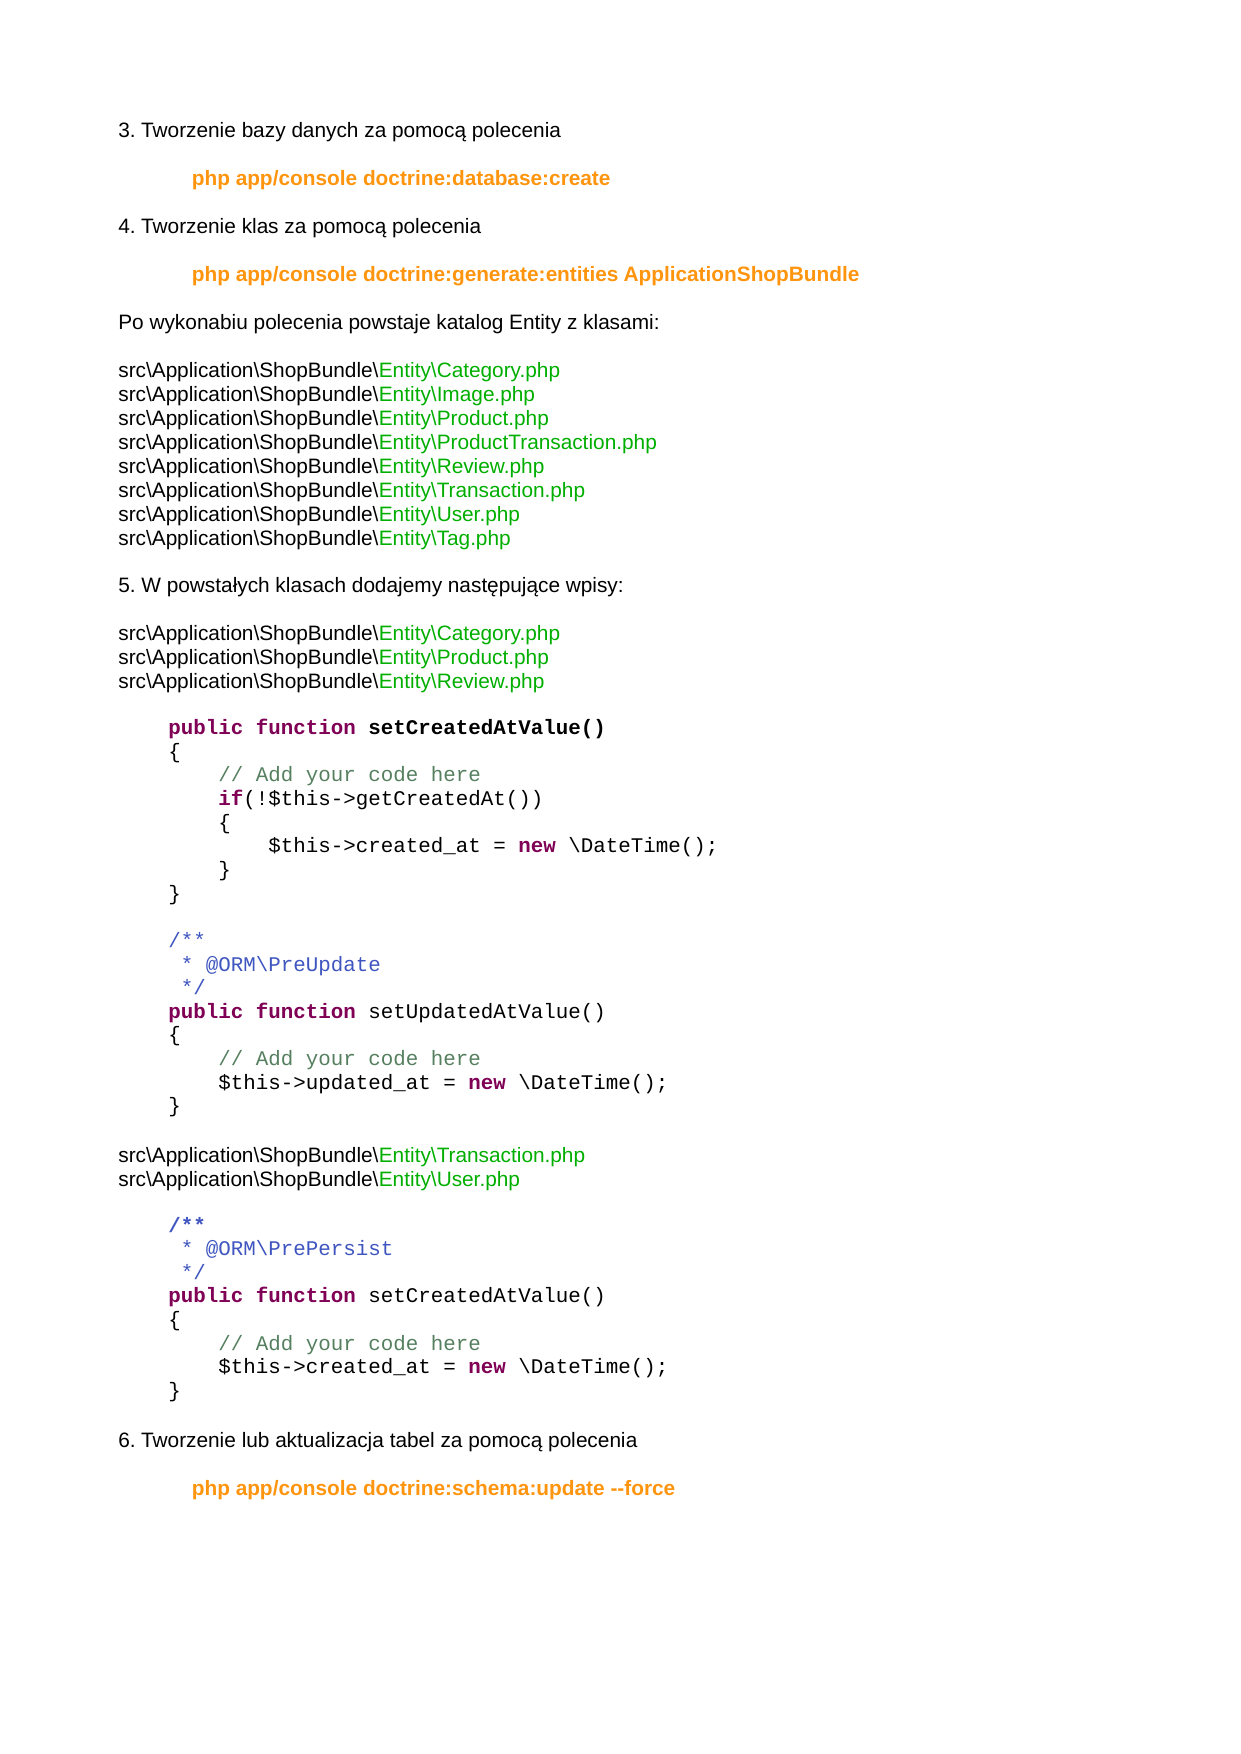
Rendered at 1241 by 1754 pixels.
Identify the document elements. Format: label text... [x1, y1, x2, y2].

text $this->created_at = new \DateTime(); [118, 835, 1122, 859]
text public function setCreatedAtValue() [118, 1286, 1122, 1309]
text /** [118, 1214, 1122, 1238]
text src\Application\ShopBundle\Entity\Tag.php [118, 525, 1122, 549]
text src\Application\ShopBundle\Entity\Image.php [118, 382, 1122, 406]
text src\Application\ShopBundle\Entity\User.php [118, 501, 1122, 525]
text src\Application\ShopBundle\Entity\Category.php [118, 621, 1122, 645]
text $this->created_at = new \DateTime(); [118, 1356, 1122, 1380]
text src\Application\ShopBundle\Entity\Transaction.php [118, 1143, 1122, 1167]
text php app/console doctrine:generate:entities ApplicationShopBundle [118, 262, 1122, 286]
text * @ORM\PrePersist [118, 1238, 1122, 1262]
text src\Application\ShopBundle\Entity\ProductTransaction.php [118, 429, 1122, 453]
text public function setUpdatedAtValue() [118, 1001, 1122, 1024]
text // Add your code here [118, 764, 1122, 788]
text Po wykonabiu polecenia powstaje katalog Entity z klasami: [118, 310, 1122, 334]
text $this->updated_at = new \DateTime(); [118, 1072, 1122, 1095]
text { [118, 1309, 1122, 1333]
text } [118, 859, 1122, 883]
text src\Application\ShopBundle\Entity\Review.php [118, 669, 1122, 693]
text php app/console doctrine:schema:update --force [118, 1476, 1122, 1499]
text 4. Tworzenie klas za pomocą polecenia [118, 214, 1122, 238]
text src\Application\ShopBundle\Entity\Transaction.php [118, 477, 1122, 501]
text 3. Tworzenie bazy danych za pomocą polecenia [118, 118, 1122, 142]
text 5. W powstałych klasach dodajemy następujące wpisy: [118, 573, 1122, 597]
text src\Application\ShopBundle\Entity\Category.php [118, 358, 1122, 382]
text } [118, 1095, 1122, 1119]
text if(!$this->getCreatedAt()) [118, 788, 1122, 812]
text /** [118, 930, 1122, 953]
text * @ORM\PreUpdate [118, 953, 1122, 977]
text { [118, 1024, 1122, 1048]
text { [118, 812, 1122, 835]
text } [118, 883, 1122, 906]
text // Add your code here [118, 1333, 1122, 1356]
text } [118, 1380, 1122, 1404]
text */ [118, 1262, 1122, 1286]
text { [118, 741, 1122, 764]
text 6. Tworzenie lub aktualizacja tabel za pomocą polecenia [118, 1428, 1122, 1452]
text */ [118, 977, 1122, 1001]
text src\Application\ShopBundle\Entity\Review.php [118, 453, 1122, 477]
text src\Application\ShopBundle\Entity\Product.php [118, 406, 1122, 429]
text // Add your code here [118, 1048, 1122, 1072]
text src\Application\ShopBundle\Entity\User.php [118, 1167, 1122, 1191]
text public function setCreatedAtValue() [118, 717, 1122, 741]
text php app/console doctrine:database:create [118, 166, 1122, 190]
text src\Application\ShopBundle\Entity\Product.php [118, 645, 1122, 669]
